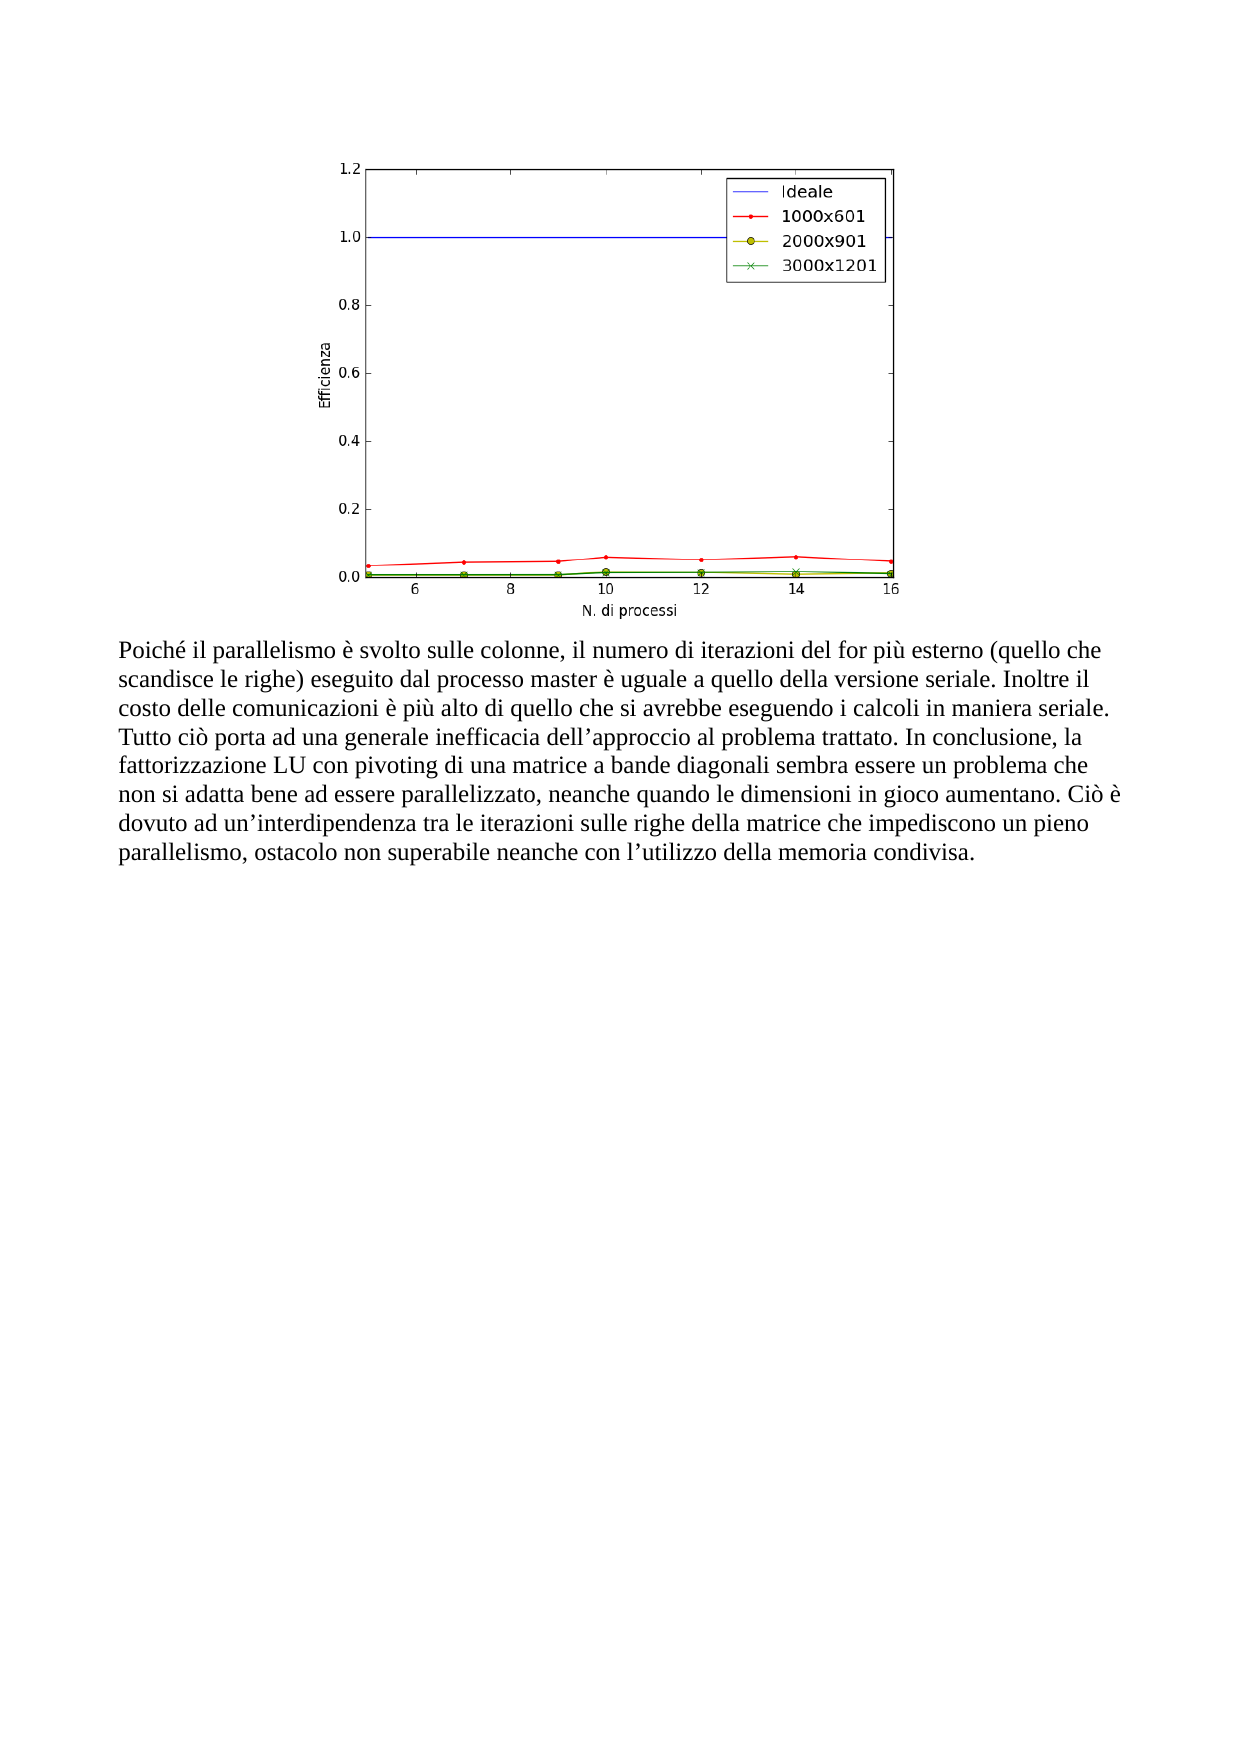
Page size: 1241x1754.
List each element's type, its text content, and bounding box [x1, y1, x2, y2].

picture [280, 118, 960, 628]
text Poiché il parallelismo è svolto sulle colonne, il numero di iterazioni del for più esterno (quello che scandisce le righe) eseguito dal processo master è uguale a quello della versione seriale. Inoltre il costo delle comunicazioni è più alto di quello che si avrebbe eseguendo i calcoli in maniera seriale. Tutto ciò porta ad una generale inefficacia dell’approccio al problema trattato. In conclusione, la fattorizzazione LU con pivoting di una matrice a bande diagonali sembra essere un problema che non si adatta bene ad essere parallelizzato, neanche quando le dimensioni in gioco aumentano. Ciò è dovuto ad un’interdipendenza tra le iterazioni sulle righe della matrice che impediscono un pieno parallelismo, ostacolo non superabile neanche con l’utilizzo della memoria condivisa. [118, 636, 1122, 866]
